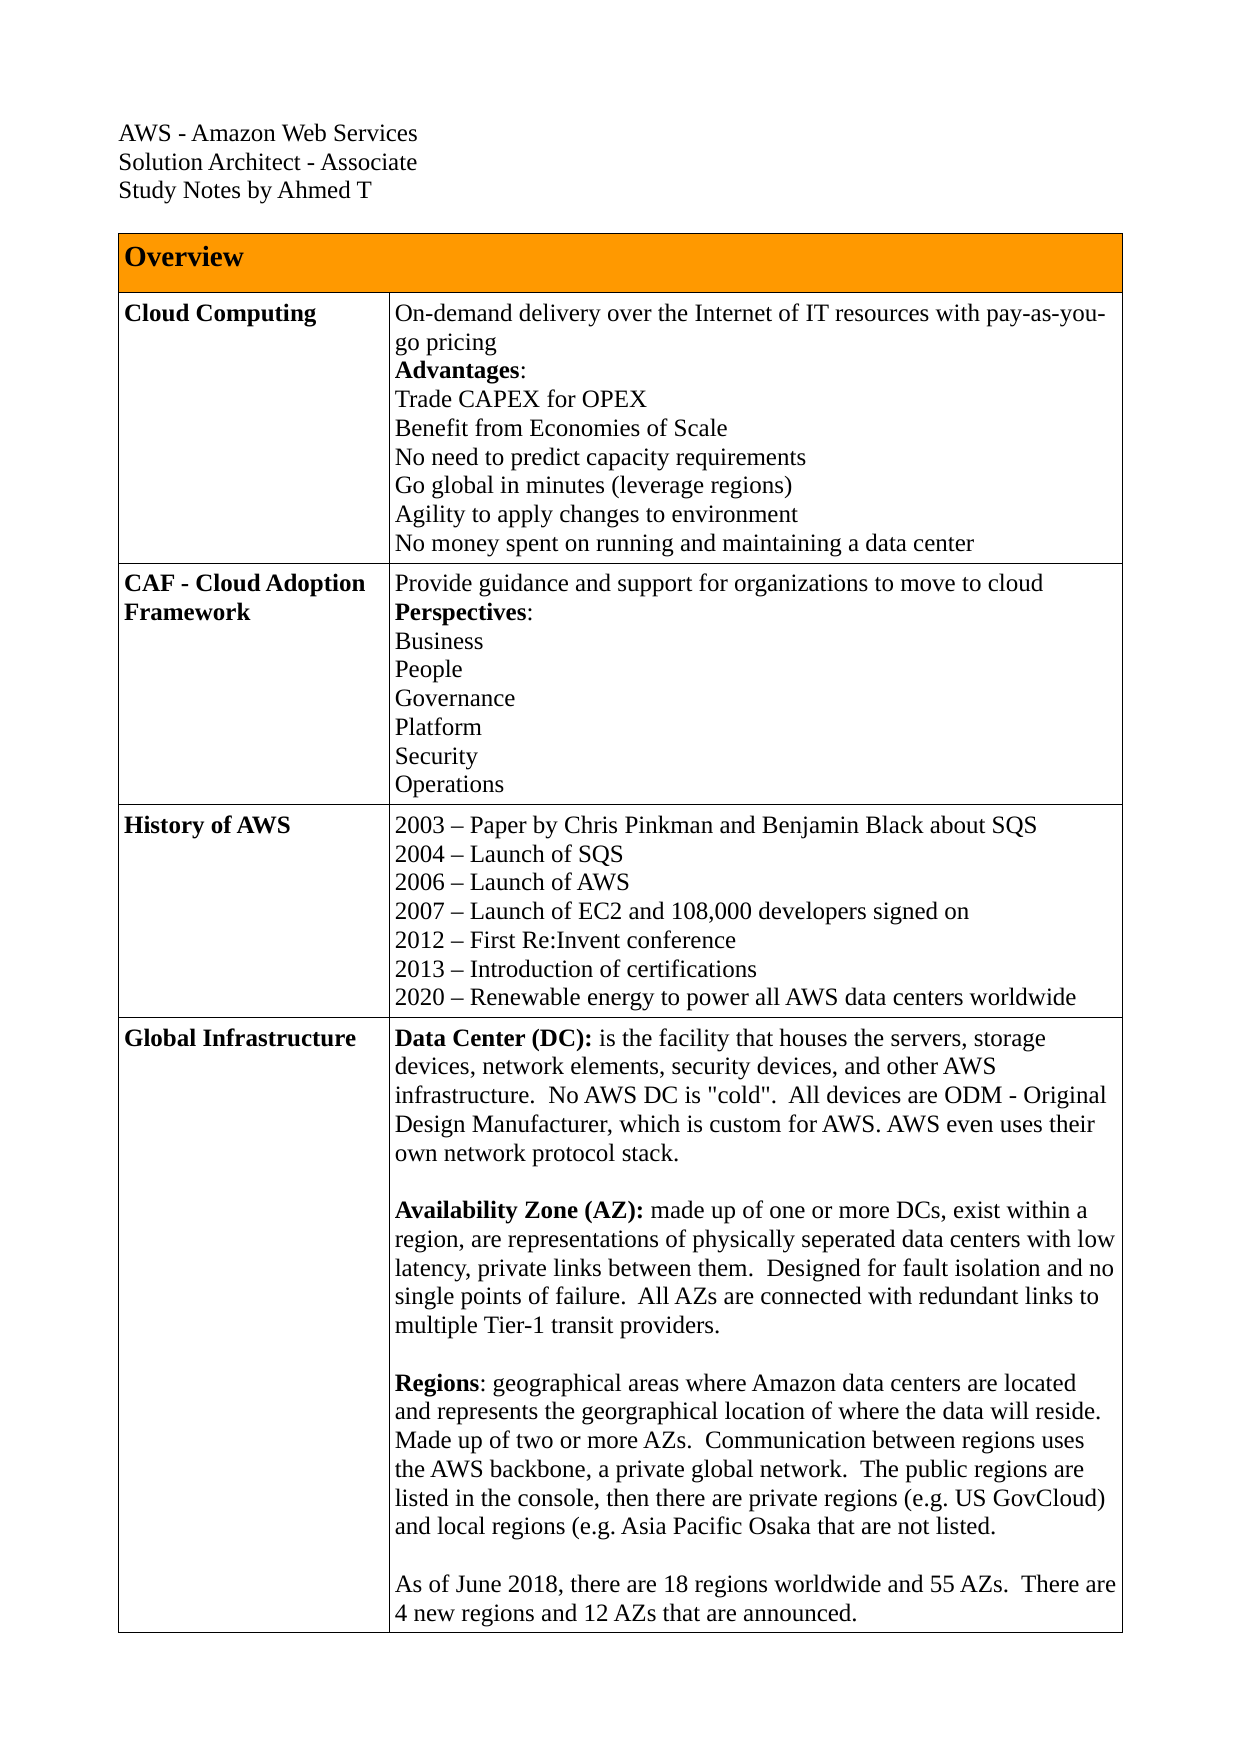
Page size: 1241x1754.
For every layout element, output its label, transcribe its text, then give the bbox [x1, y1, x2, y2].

table_cell Data Center (DC): is the facility that houses the servers, storage devices, network elements, security devices, and other AWS infrastructure. No AWS DC is "cold". All devices are ODM - Original Design Manufacturer, which is custom for AWS. AWS even uses their own network protocol stack. Availability Zone (AZ): made up of one or more DCs, exist within a region, are representations of physically seperated data centers with low latency, private links between them. Designed for fault isolation and no single points of failure. All AZs are connected with redundant links to multiple Tier-1 transit providers. Regions: geographical areas where Amazon data centers are located and represents the georgraphical location of where the data will reside. Made up of two or more AZs. Communication between regions uses the AWS backbone, a private global network. The public regions are listed in the console, then there are private regions (e.g. US GovCloud) and local regions (e.g. Asia Pacific Osaka that are not listed. As of June 2018, there are 18 regions worldwide and 55 AZs. There are 4 new regions and 12 AZs that are announced. [390, 1018, 1122, 1632]
table_cell On-demand delivery over the Internet of IT resources with pay-as-you-go pricing Advantages: Trade CAPEX for OPEX Benefit from Economies of Scale No need to predict capacity requirements Go global in minutes (leverage regions) Agility to apply changes to environment No money spent on running and maintaining a data center [390, 293, 1122, 562]
text AWS - Amazon Web Services [118, 118, 1122, 147]
table_cell Cloud Computing [119, 293, 389, 562]
text Study Notes by Ahmed T [118, 176, 1122, 204]
table_cell Provide guidance and support for organizations to move to cloud Perspectives: Business People Governance Platform Security Operations [390, 564, 1122, 804]
table_cell History of AWS [119, 805, 389, 1017]
table_cell Global Infrastructure [119, 1018, 389, 1632]
table_cell CAF - Cloud Adoption Framework [119, 564, 389, 804]
table_cell 2003 – Paper by Chris Pinkman and Benjamin Black about SQS 2004 – Launch of SQS 2006 – Launch of AWS 2007 – Launch of EC2 and 108,000 developers signed on 2012 – First Re:Invent conference 2013 – Introduction of certifications 2020 – Renewable energy to power all AWS data centers worldwide [390, 805, 1122, 1017]
table_header Overview [119, 234, 1122, 292]
text Solution Architect - Associate [118, 147, 1122, 176]
